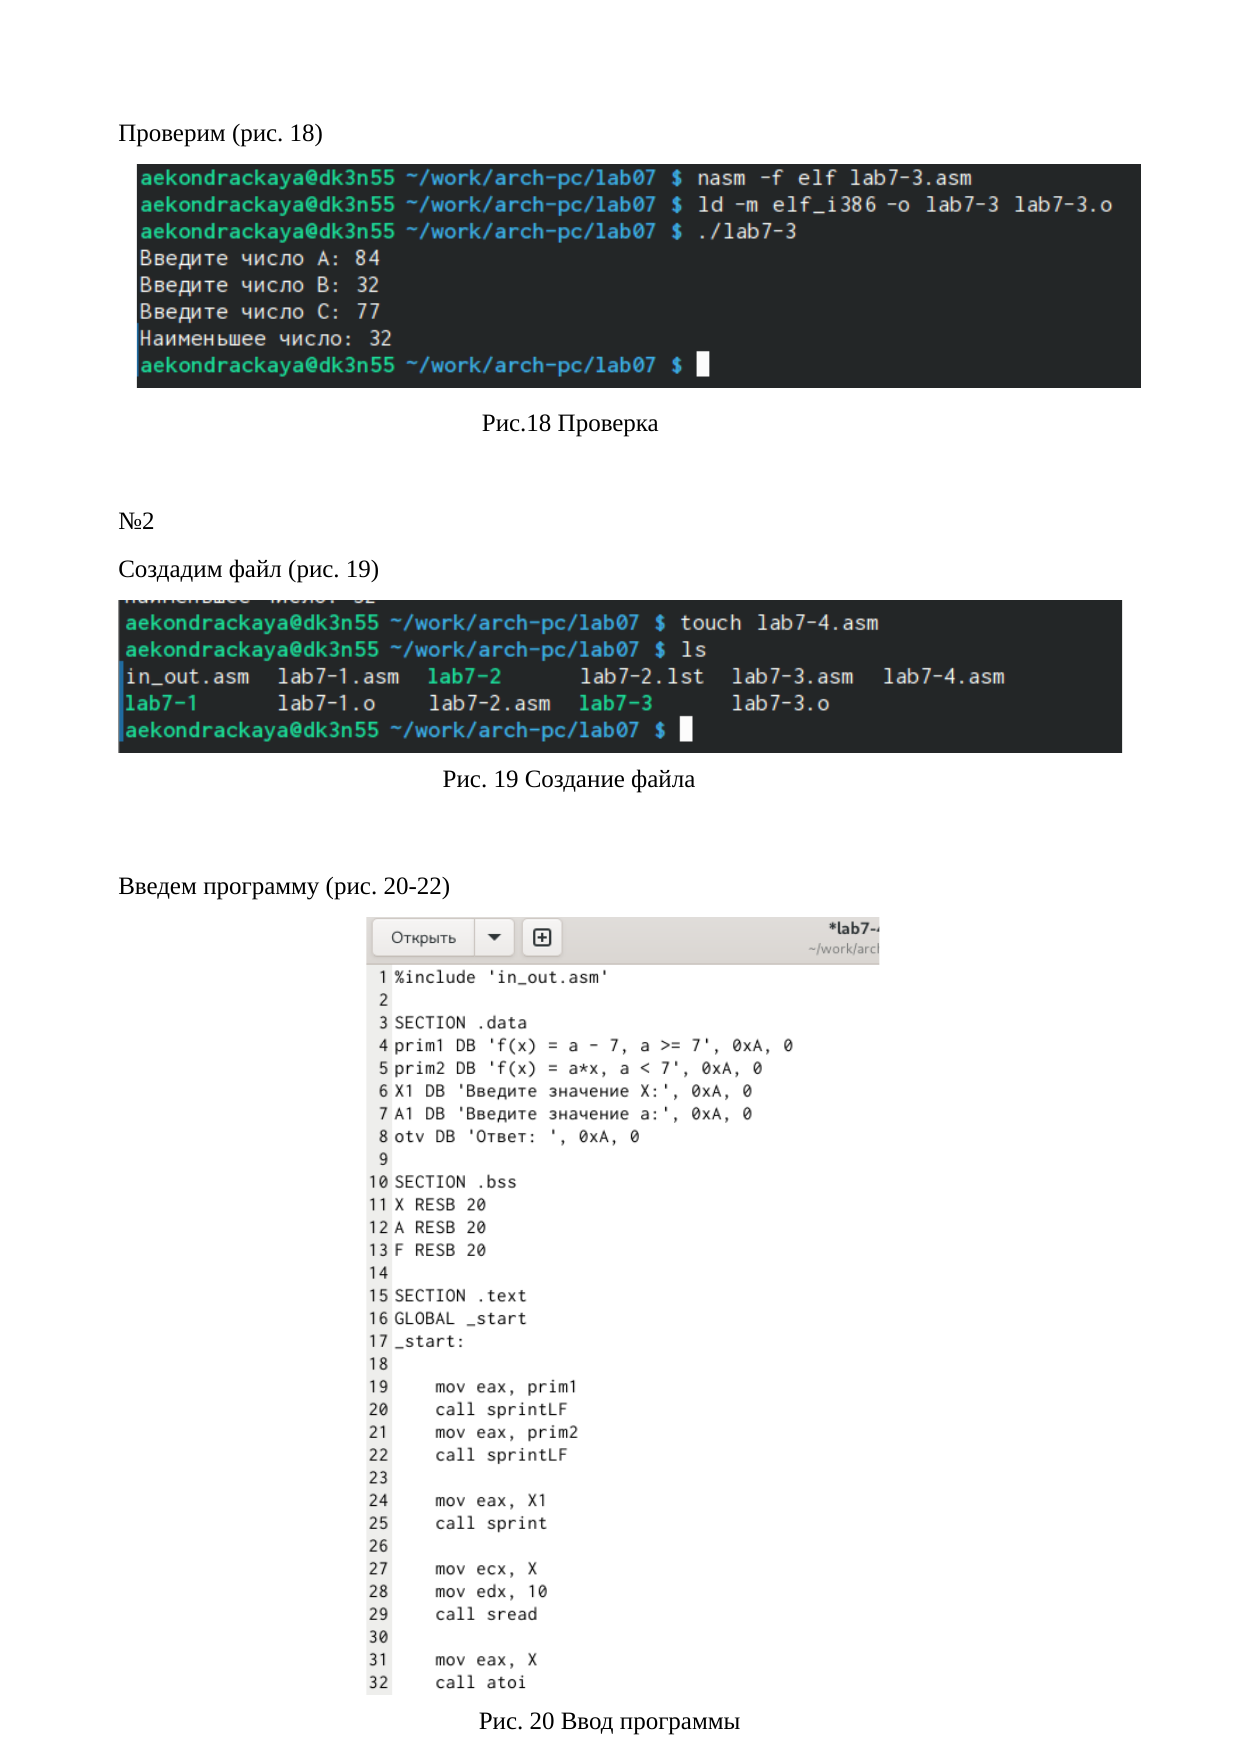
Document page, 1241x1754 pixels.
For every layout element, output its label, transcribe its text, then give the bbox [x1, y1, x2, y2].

picture [136, 164, 1141, 388]
text Проверим (рис. 18) [118, 118, 1122, 147]
picture [366, 917, 880, 1695]
text Создадим файл (рис. 19) [118, 554, 1122, 583]
text №2 [118, 506, 1122, 535]
text Введем программу (рис. 20-22) [118, 871, 1122, 899]
picture [118, 600, 1123, 753]
